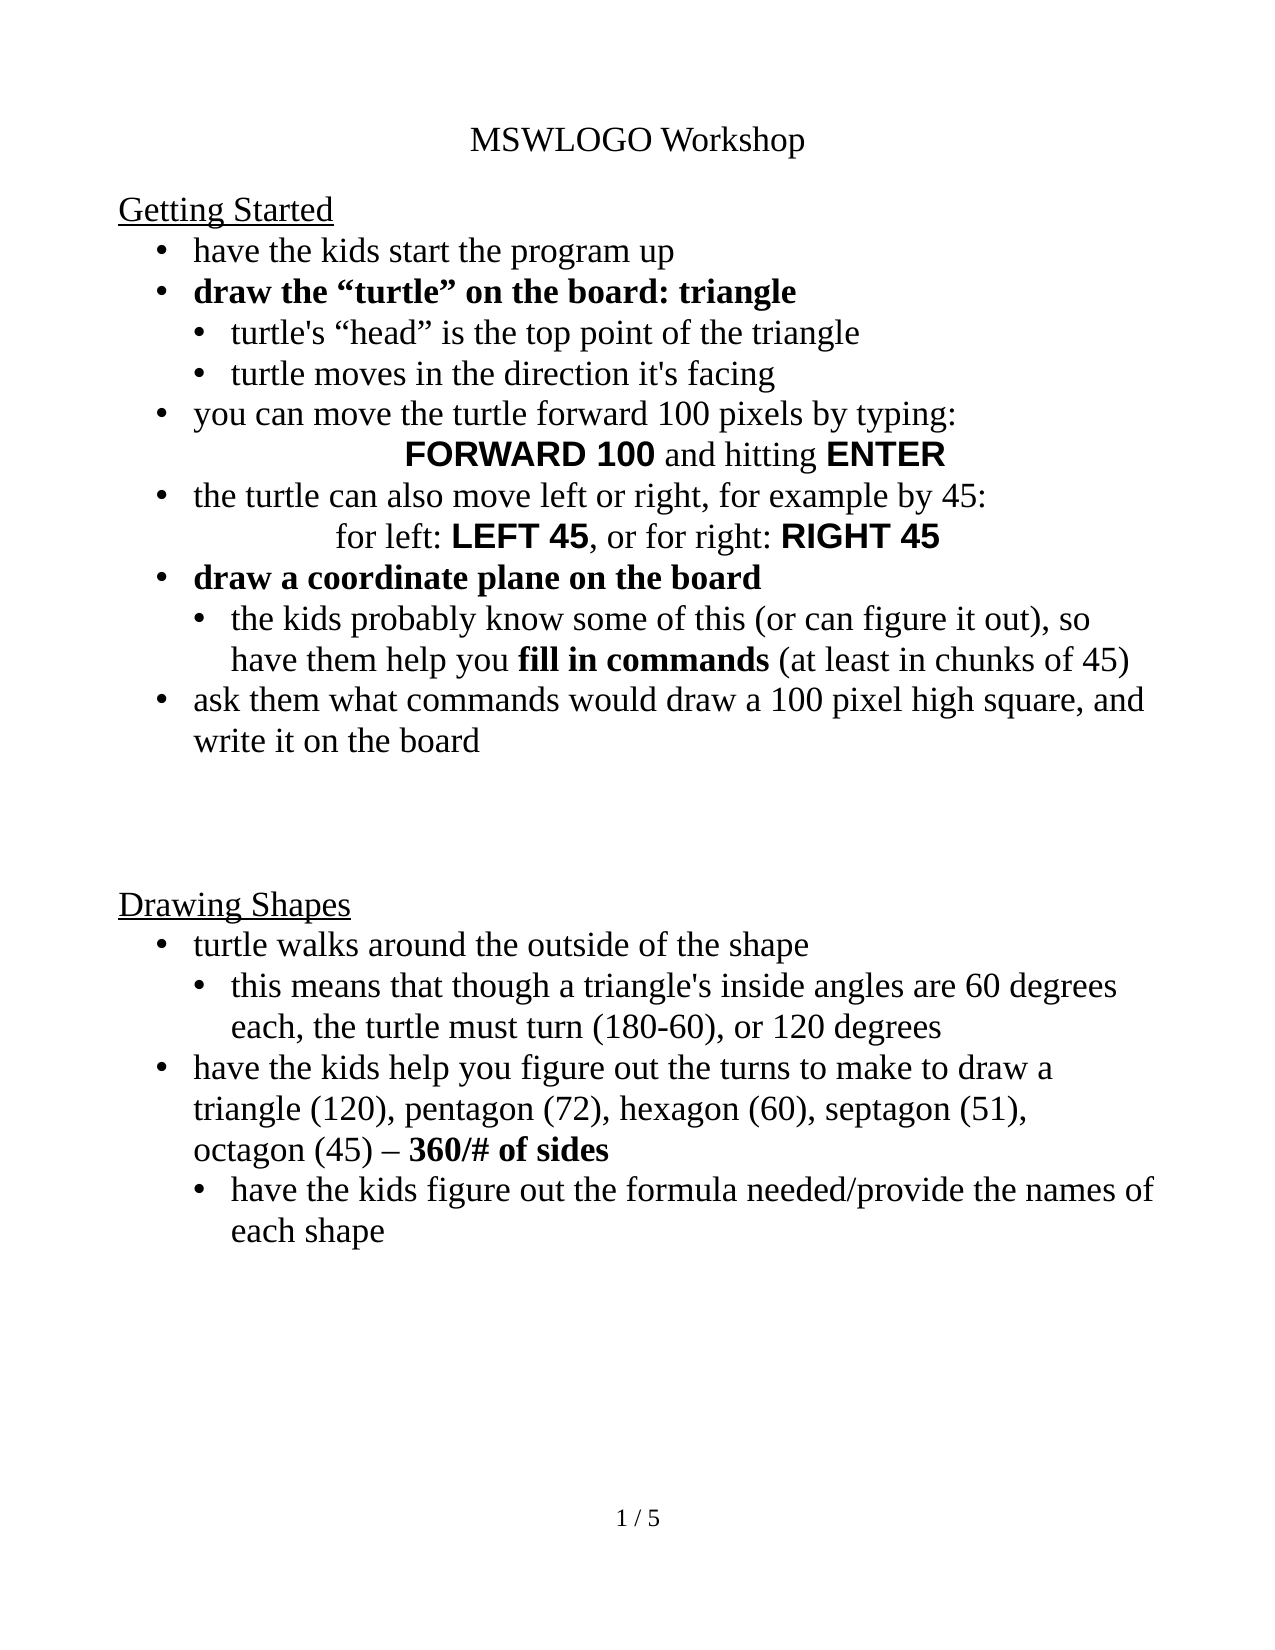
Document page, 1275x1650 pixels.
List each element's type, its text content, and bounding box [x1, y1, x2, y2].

text Getting Started [118, 188, 1157, 229]
list draw a coordinate plane on the board [156, 556, 1157, 597]
list FORWARD 100 and hitting ENTER [156, 433, 1157, 474]
list the kids probably know some of this (or can figure it out), so have them help you fill in commands (at least in chunks of 45) [193, 597, 1157, 679]
list turtle moves in the direction it's facing [193, 352, 1157, 393]
list ask them what commands would draw a 100 pixel high square, and write it on the board [156, 679, 1157, 760]
list turtle's “head” is the top point of the triangle [193, 311, 1157, 352]
list have the kids start the program up [156, 229, 1157, 270]
list turtle walks around the outside of the shape [156, 924, 1157, 964]
list the turtle can also move left or right, for example by 45: [156, 474, 1157, 515]
text Drawing Shapes [118, 883, 1157, 924]
list have the kids figure out the formula needed/provide the names of each shape [193, 1169, 1157, 1250]
list this means that though a triangle's inside angles are 60 degrees each, the turtle must turn (180-60), or 120 degrees [193, 964, 1157, 1046]
text for left: LEFT 45, or for right: RIGHT 45 [118, 515, 1157, 556]
list draw the “turtle” on the board: triangle [156, 270, 1157, 311]
list you can move the turtle forward 100 pixels by typing: [156, 393, 1157, 433]
list have the kids help you figure out the turns to make to draw a triangle (120), pentagon (72), hexagon (60), septagon (51), octagon (45) – 360/# of sides [156, 1046, 1157, 1169]
